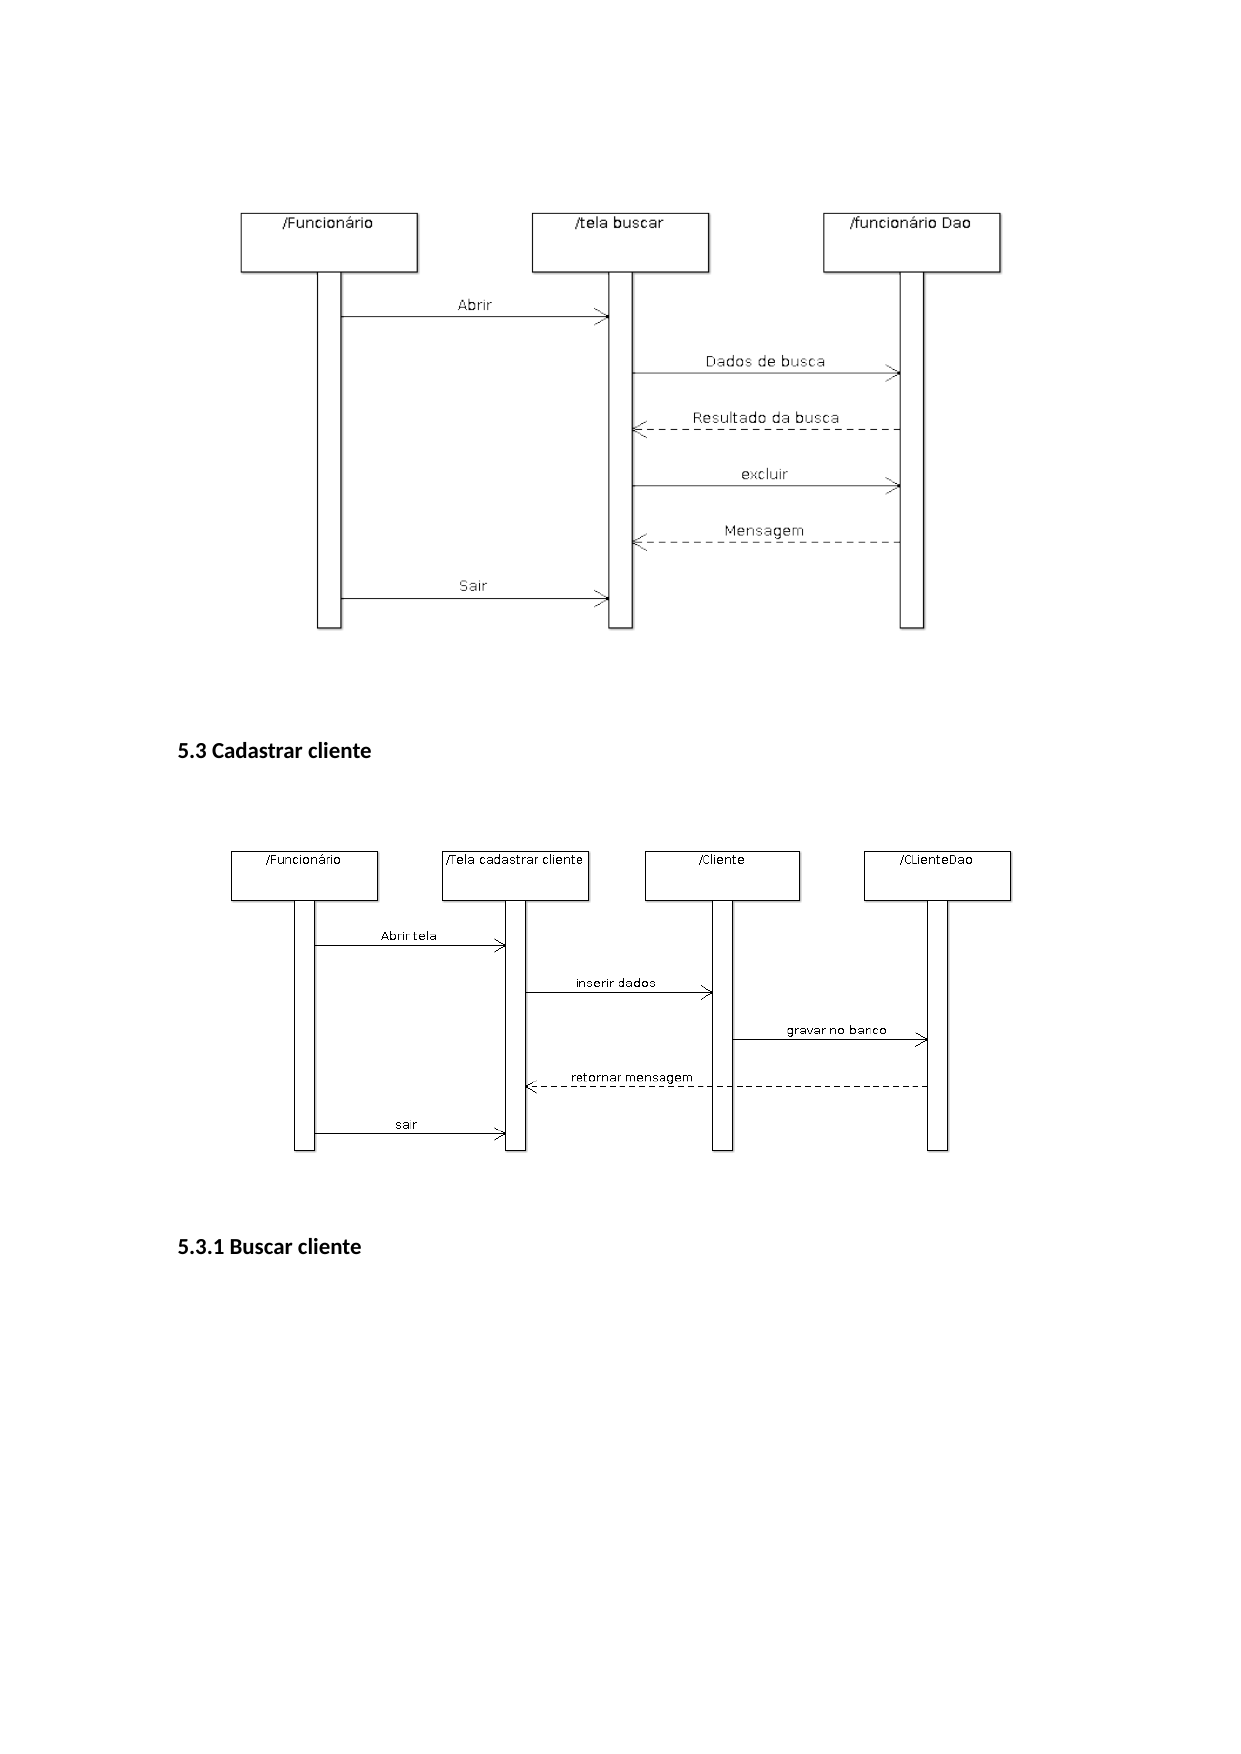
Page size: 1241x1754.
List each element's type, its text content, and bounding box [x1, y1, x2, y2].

picture [156, 147, 1084, 732]
text 5.3 Cadastrar cliente [177, 732, 1063, 764]
text 5.3.1 Buscar cliente [177, 1229, 1063, 1260]
picture [160, 788, 1080, 1229]
